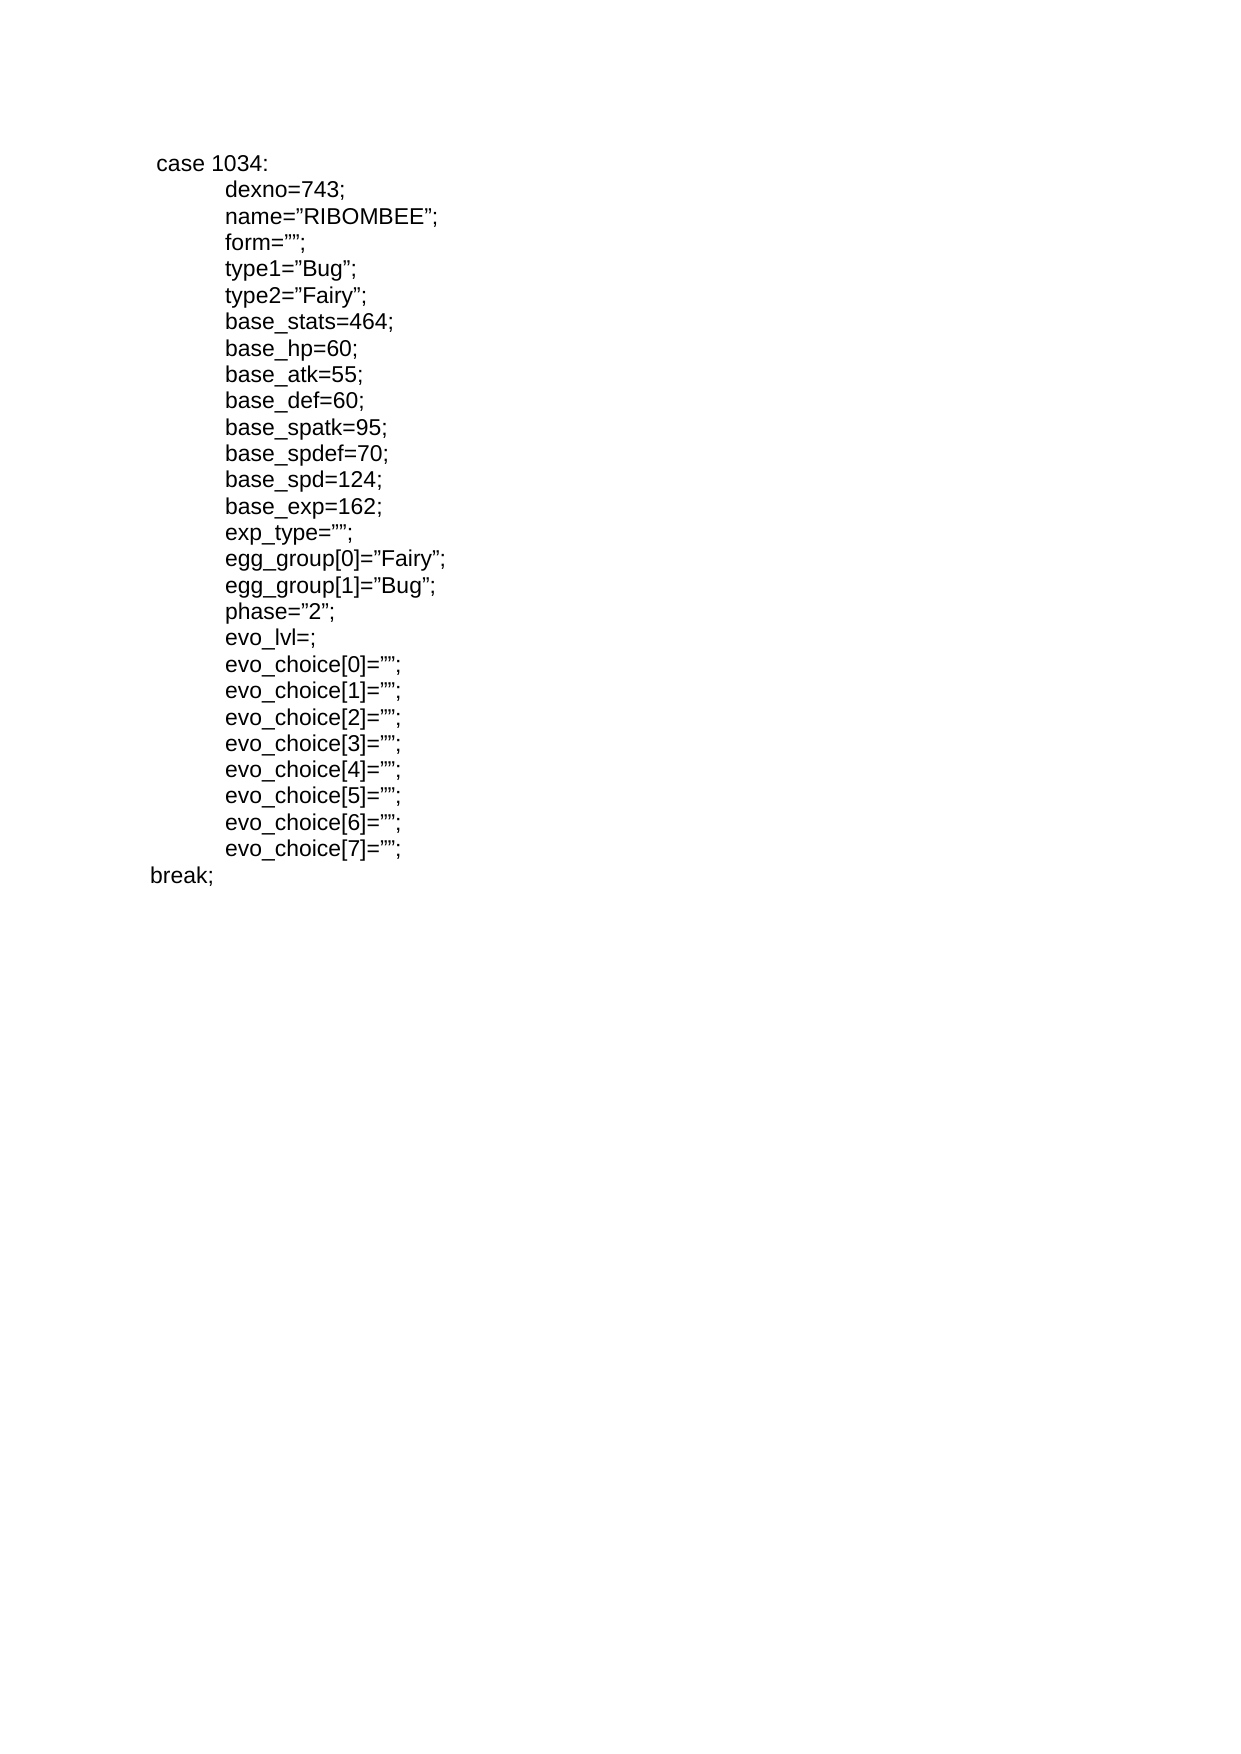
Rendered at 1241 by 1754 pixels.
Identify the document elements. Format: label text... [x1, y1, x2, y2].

text base_atk=55; [150, 361, 1090, 387]
text exp_type=””; [150, 519, 1090, 545]
text evo_choice[6]=””; [150, 809, 1090, 835]
text egg_group[1]=”Bug”; [150, 572, 1090, 598]
text base_stats=464; [150, 308, 1090, 334]
text type1=”Bug”; [150, 255, 1090, 282]
text evo_choice[0]=””; [150, 651, 1090, 677]
text base_spatk=95; [150, 413, 1090, 440]
text type2=”Fairy”; [150, 282, 1090, 308]
text evo_choice[7]=””; [150, 835, 1090, 862]
text evo_choice[2]=””; [150, 703, 1090, 730]
text evo_lvl=; [150, 624, 1090, 651]
text phase=”2”; [150, 598, 1090, 624]
text evo_choice[1]=””; [150, 677, 1090, 703]
text base_hp=60; [150, 334, 1090, 361]
text name=”RIBOMBEE”; [150, 203, 1090, 229]
text evo_choice[4]=””; [150, 756, 1090, 782]
text base_spd=124; [150, 466, 1090, 493]
text base_exp=162; [150, 493, 1090, 519]
text break; [150, 862, 1090, 888]
text case 1034: [150, 150, 1090, 176]
text dexno=743; [150, 176, 1090, 203]
text evo_choice[5]=””; [150, 782, 1090, 809]
text form=””; [150, 229, 1090, 255]
text base_def=60; [150, 387, 1090, 413]
text evo_choice[3]=””; [150, 730, 1090, 756]
text base_spdef=70; [150, 440, 1090, 466]
text egg_group[0]=”Fairy”; [150, 545, 1090, 572]
